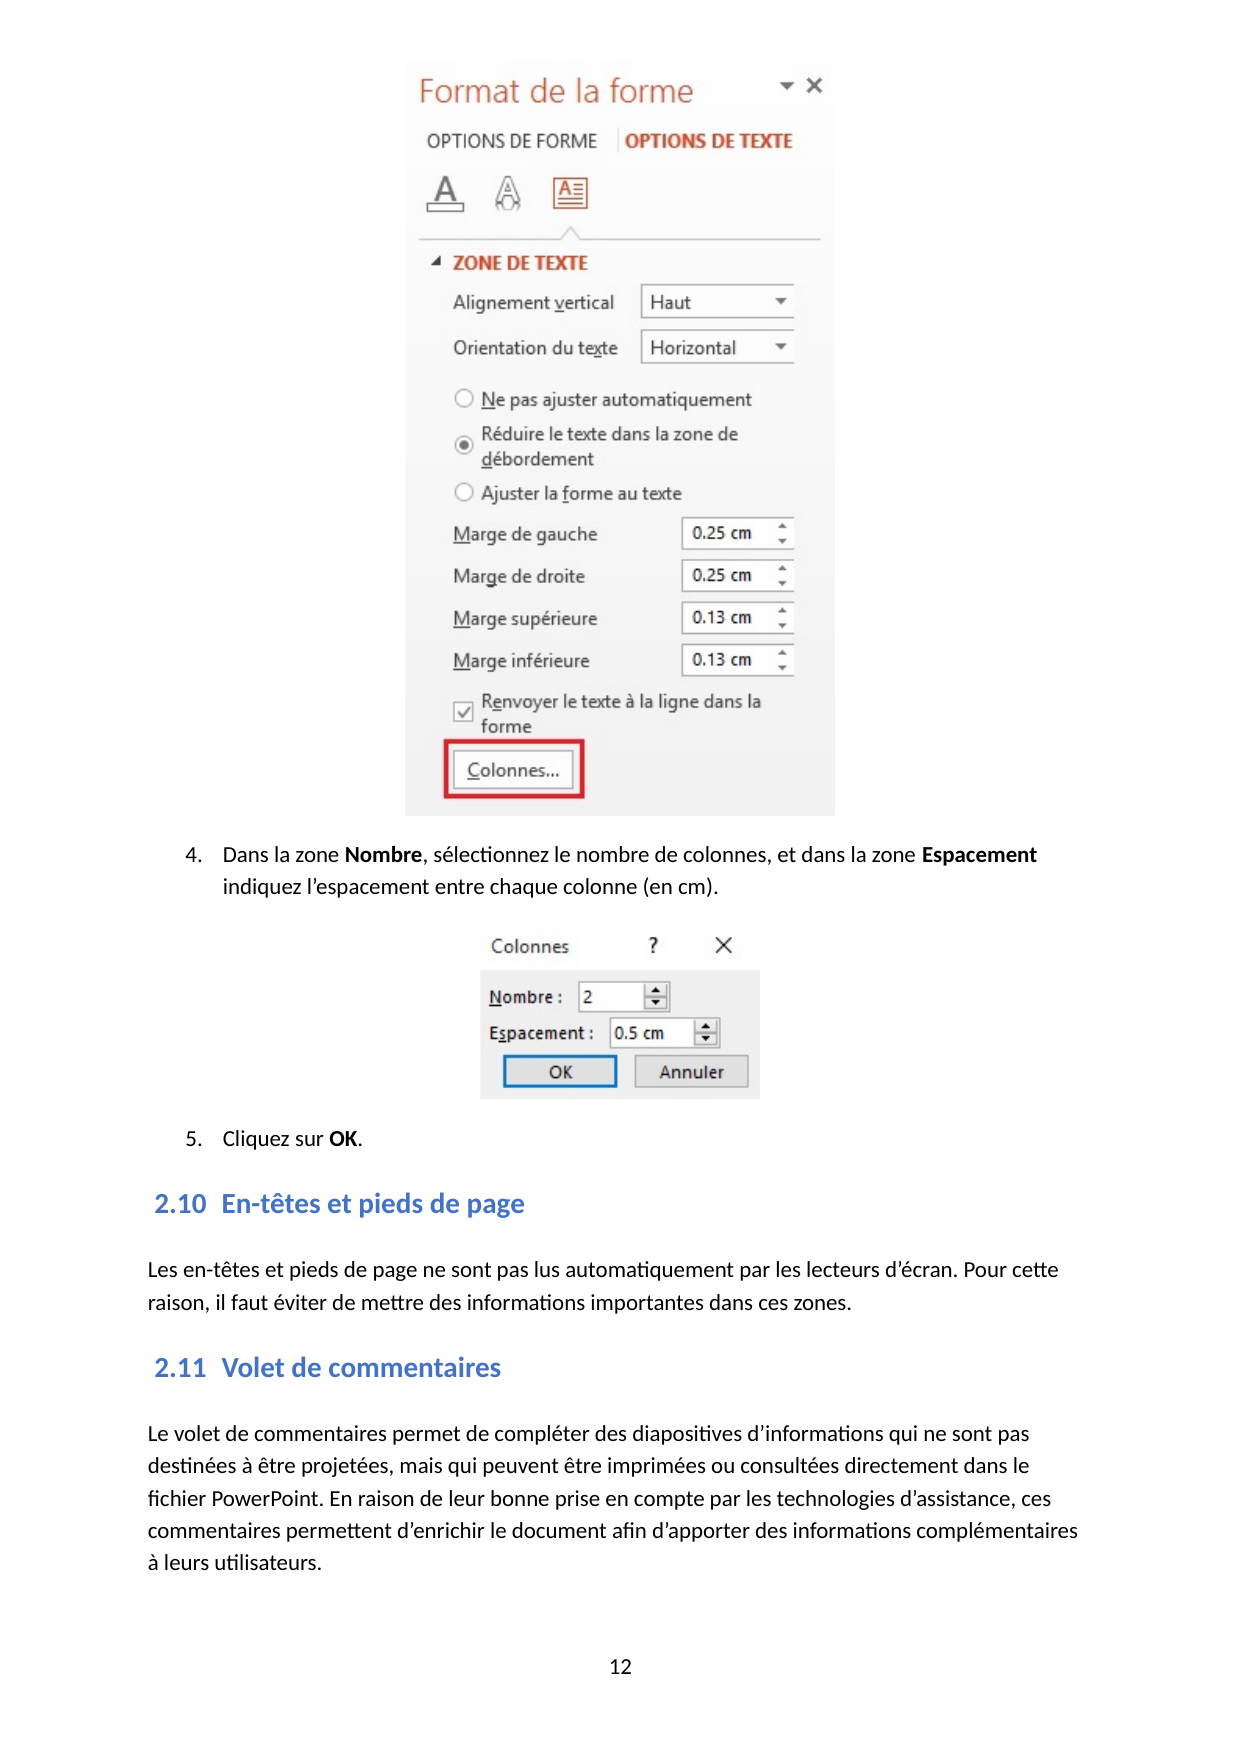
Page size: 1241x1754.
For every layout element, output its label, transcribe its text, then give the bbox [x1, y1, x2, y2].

text Les en-têtes et pieds de page ne sont pas lus automatiquement par les lecteurs d’écran. Pour cette raison, il faut éviter de mettre des informations importantes dans ces zones. [148, 1256, 1093, 1316]
subtitle En-têtes et pieds de page [148, 1186, 1093, 1221]
list Cliquez sur OK. [185, 1124, 1093, 1152]
picture [480, 925, 760, 1099]
subtitle Volet de commentaires [148, 1349, 1093, 1385]
list Dans la zone Nombre, sélectionnez le nombre de colonnes, et dans la zone Espacement indiquez l’espacement entre chaque colonne (en cm). [185, 840, 1093, 901]
text Le volet de commentaires permet de compléter des diapositives d’informations qui ne sont pas destinées à être projetées, mais qui peuvent être imprimées ou consultées directement dans le fichier PowerPoint. En raison de leur bonne prise en compte par les technologies d’assistance, ces commentaires permettent d’enrichir le document afin d’apporter des informations complémentaires à leurs utilisateurs. [148, 1419, 1093, 1576]
picture [405, 59, 835, 816]
